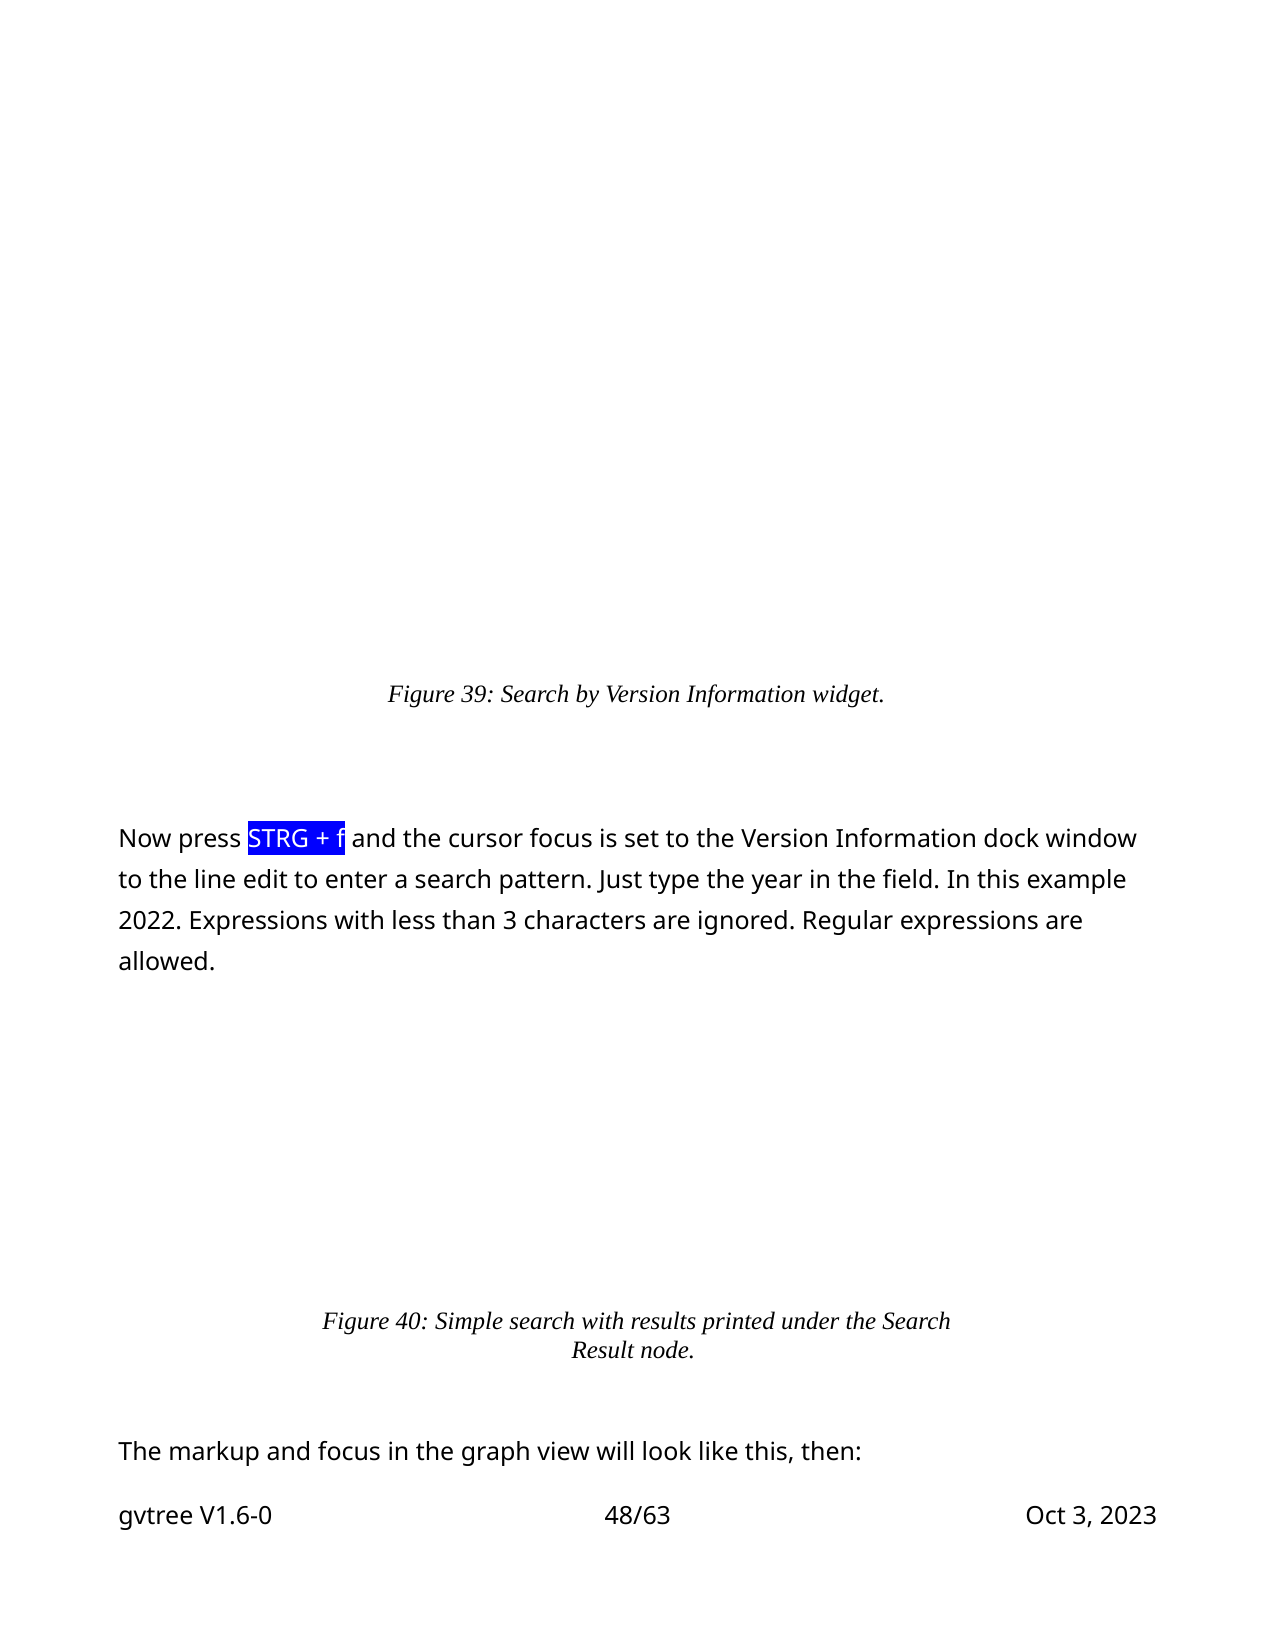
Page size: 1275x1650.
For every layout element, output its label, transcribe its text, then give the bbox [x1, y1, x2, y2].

text Now press STRG + f and the cursor focus is set to the Version Information dock window to the line edit to enter a search pattern. Just type the year in the field. In this example 2022. Expressions with less than 3 characters are ignored. Regular expressions are allowed. [118, 821, 1157, 977]
text Figure 39: Search by Version Information widget. [240, 131, 1035, 708]
text The markup and focus in the graph view will look like this, then: [118, 1433, 1157, 1467]
text Figure 40: Simple search with results printed under the Search Result node. [297, 1011, 978, 1364]
